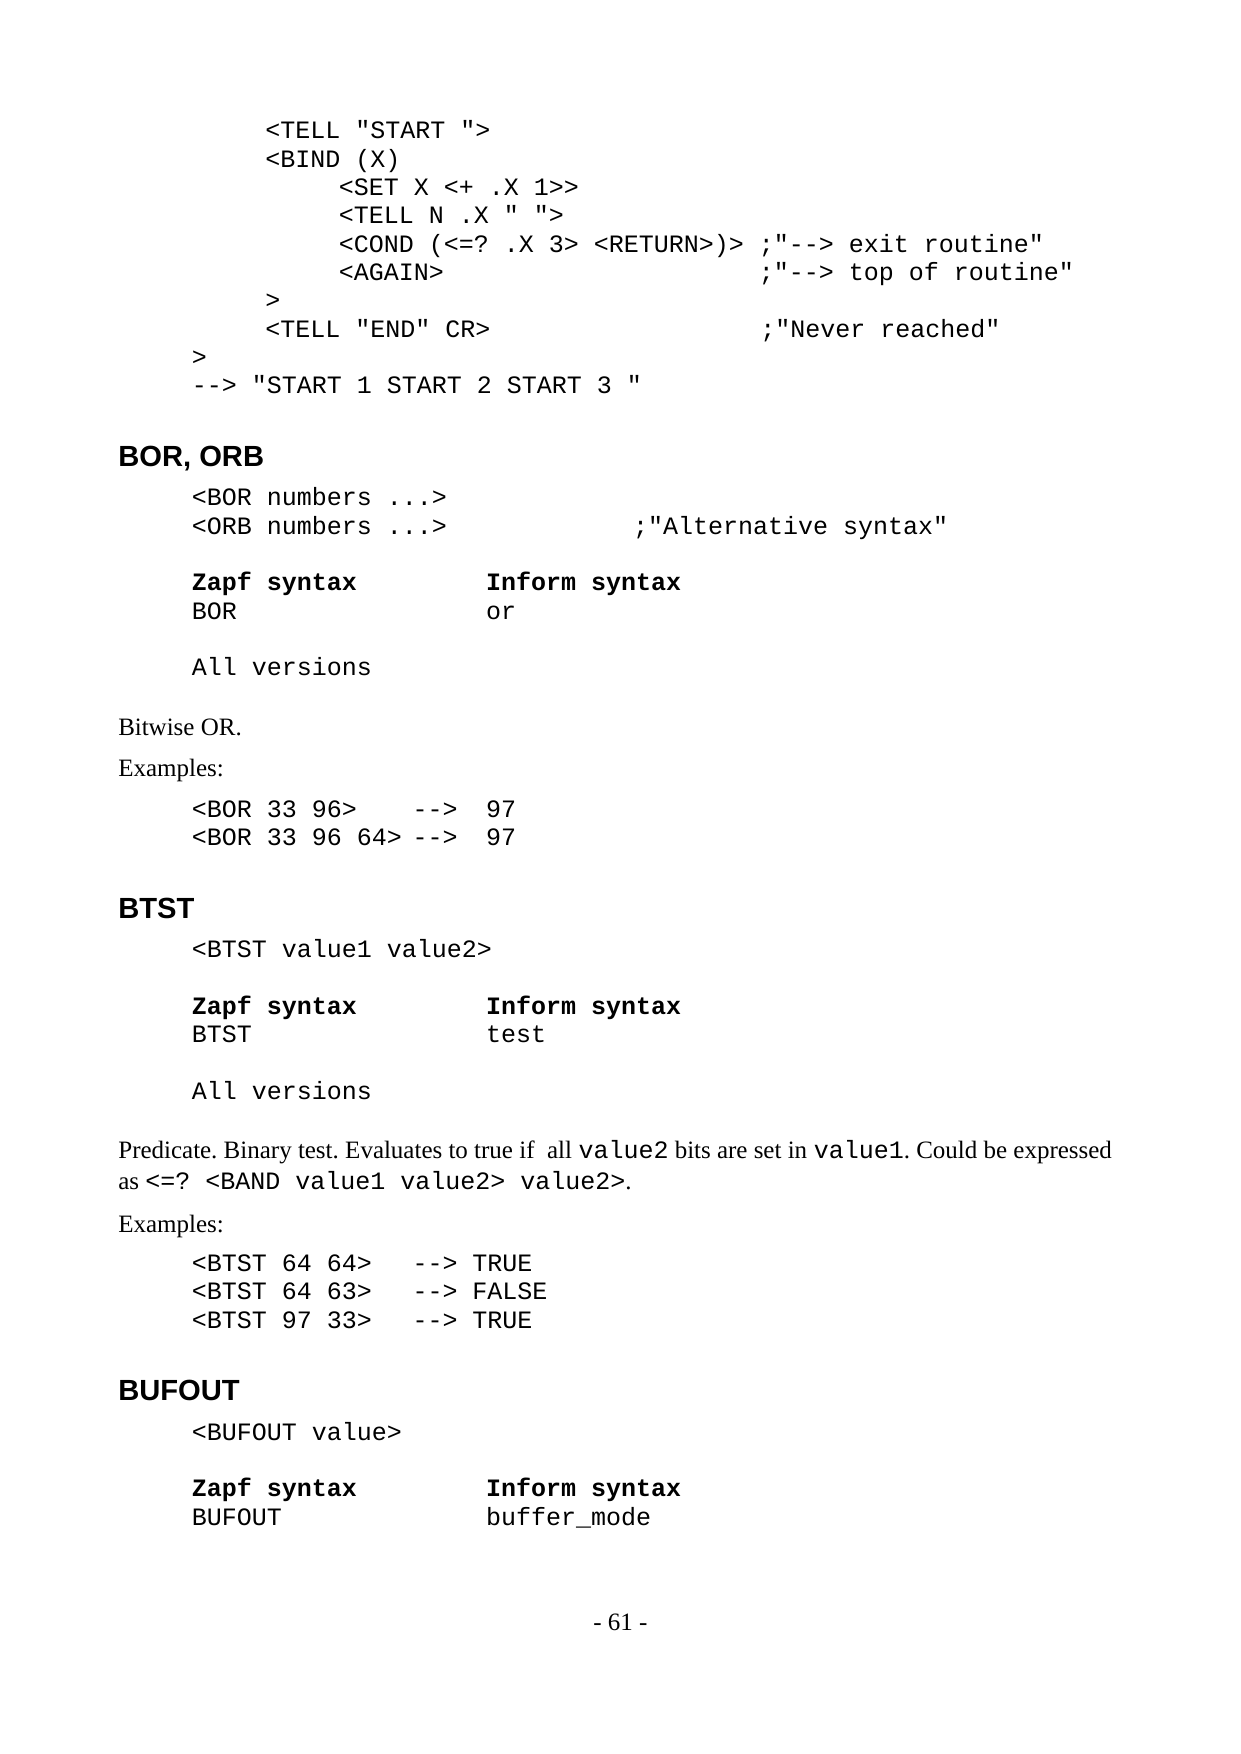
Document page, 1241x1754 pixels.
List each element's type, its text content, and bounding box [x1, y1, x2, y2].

text <BOR 33 96> --> 97 <BOR 33 96 64> --> 97 [118, 794, 1122, 853]
text <TELL "START "> <BIND (X) <SET X <+ .X 1>> <TELL N .X " "> <COND (<=? .X 3> <RETURN>)> ;"--> exit routine" <AGAIN> ;"--> top of routine" > <TELL "END" CR> ;"Never reached" > --> "START 1 START 2 START 3 " [118, 118, 1122, 401]
subtitle BUFOUT [118, 1373, 1122, 1407]
text BTST test [192, 1022, 1122, 1050]
text Examples: [118, 1209, 1122, 1238]
text Zapf syntax Inform syntax [192, 1476, 1122, 1504]
text <BUFOUT value> [192, 1419, 1122, 1447]
text Predicate. Binary test. Evaluates to true if all value2 bits are set in value1. Could be expressed as <=? <BAND value1 value2> value2>. [118, 1135, 1122, 1197]
text All versions [192, 1078, 1122, 1107]
text BUFOUT buffer_mode [192, 1504, 1122, 1532]
text <BOR numbers ...> <ORB numbers ...> ;"Alternative syntax" [192, 485, 1122, 542]
text <BTST value1 value2> [192, 937, 1122, 965]
text Zapf syntax Inform syntax [192, 993, 1122, 1022]
text Examples: [118, 753, 1122, 782]
subtitle BTST [118, 891, 1122, 924]
text All versions [192, 655, 1122, 683]
text Zapf syntax Inform syntax [192, 570, 1122, 598]
text Bitwise OR. [118, 712, 1122, 740]
text BOR or [192, 598, 1122, 627]
subtitle BOR, ORB [118, 439, 1122, 472]
text <BTST 64 64> --> TRUE <BTST 64 63> --> FALSE <BTST 97 33> --> TRUE [118, 1251, 1122, 1336]
